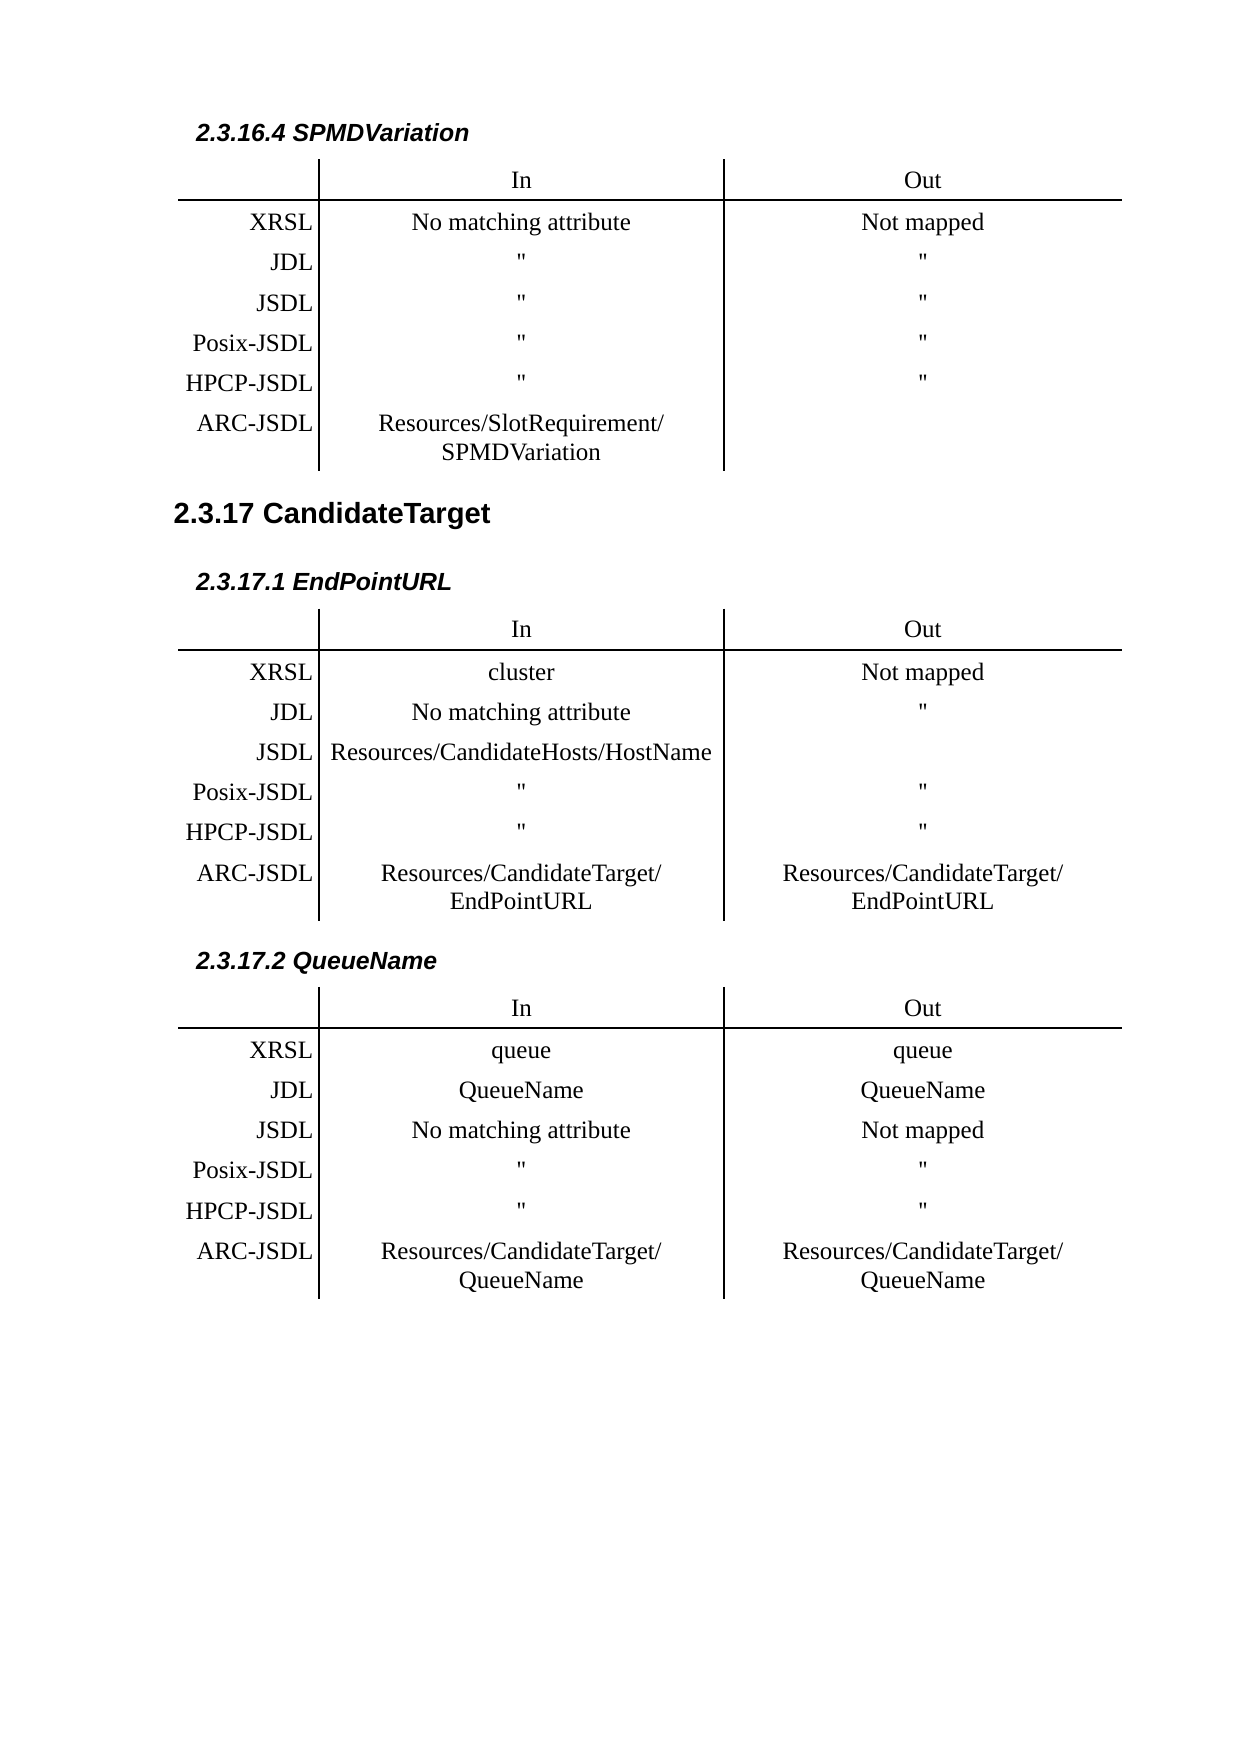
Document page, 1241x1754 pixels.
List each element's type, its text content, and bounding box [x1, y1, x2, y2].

table_cell HPCP-JSDL [178, 812, 318, 852]
table_cell QueueName [725, 1069, 1122, 1109]
table_cell QueueName [320, 1069, 723, 1109]
table_cell '' [320, 812, 723, 852]
table_cell '' [320, 1150, 723, 1190]
table_cell queue [320, 1029, 723, 1069]
table_cell '' [725, 1190, 1122, 1230]
table_cell Resources/SlotRequirement/ SPMDVariation [320, 403, 723, 471]
table_cell '' [725, 242, 1122, 282]
table_cell XRSL [178, 1029, 318, 1069]
table_cell queue [725, 1029, 1122, 1069]
table_cell JSDL [178, 282, 318, 322]
table_cell '' [320, 242, 723, 282]
table_cell '' [725, 1150, 1122, 1190]
table_cell HPCP-JSDL [178, 362, 318, 402]
table_cell '' [725, 812, 1122, 852]
table_cell '' [725, 771, 1122, 812]
table_cell '' [725, 362, 1122, 402]
table_cell Resources/CandidateTarget/ EndPointURL [725, 852, 1122, 921]
table_cell Resources/CandidateTarget/ EndPointURL [320, 852, 723, 921]
table_cell Resources/CandidateTarget/ QueueName [725, 1230, 1122, 1299]
table_cell [725, 731, 1122, 771]
table_header Out [725, 609, 1122, 649]
table_cell JDL [178, 1069, 318, 1109]
table_cell No matching attribute [320, 691, 723, 731]
table_header In [320, 987, 723, 1027]
table_cell JDL [178, 242, 318, 282]
table_cell '' [725, 282, 1122, 322]
table_cell '' [320, 282, 723, 322]
table_cell JSDL [178, 731, 318, 771]
table_header [178, 987, 318, 1027]
table_cell cluster [320, 651, 723, 691]
table_cell Not mapped [725, 1110, 1122, 1150]
table_cell XRSL [178, 201, 318, 242]
table_cell Resources/CandidateTarget/ QueueName [320, 1230, 723, 1299]
table_cell Posix-JSDL [178, 1150, 318, 1190]
table_header In [320, 159, 723, 199]
table_cell '' [320, 322, 723, 362]
table_cell Not mapped [725, 201, 1122, 242]
table_cell ARC-JSDL [178, 403, 318, 471]
table_cell '' [725, 691, 1122, 731]
table_header In [320, 609, 723, 649]
table_header [178, 609, 318, 649]
table_cell ARC-JSDL [178, 1230, 318, 1299]
table_cell No matching attribute [320, 1110, 723, 1150]
table_cell '' [320, 362, 723, 402]
subtitle EndPointURL [189, 567, 1122, 596]
table_header Out [725, 159, 1122, 199]
table_cell Not mapped [725, 651, 1122, 691]
table_cell Posix-JSDL [178, 771, 318, 812]
table_cell [725, 403, 1122, 471]
table_cell JDL [178, 691, 318, 731]
table_cell ARC-JSDL [178, 852, 318, 921]
subtitle SPMDVariation [189, 118, 1122, 147]
table_cell XRSL [178, 651, 318, 691]
table_cell HPCP-JSDL [178, 1190, 318, 1230]
table_cell No matching attribute [320, 201, 723, 242]
table_cell '' [320, 771, 723, 812]
table_cell JSDL [178, 1110, 318, 1150]
table_header [178, 159, 318, 199]
table_cell Resources/CandidateHosts/HostName [320, 731, 723, 771]
table_cell '' [320, 1190, 723, 1230]
table_cell '' [725, 322, 1122, 362]
table_header Out [725, 987, 1122, 1027]
table_cell Posix-JSDL [178, 322, 318, 362]
